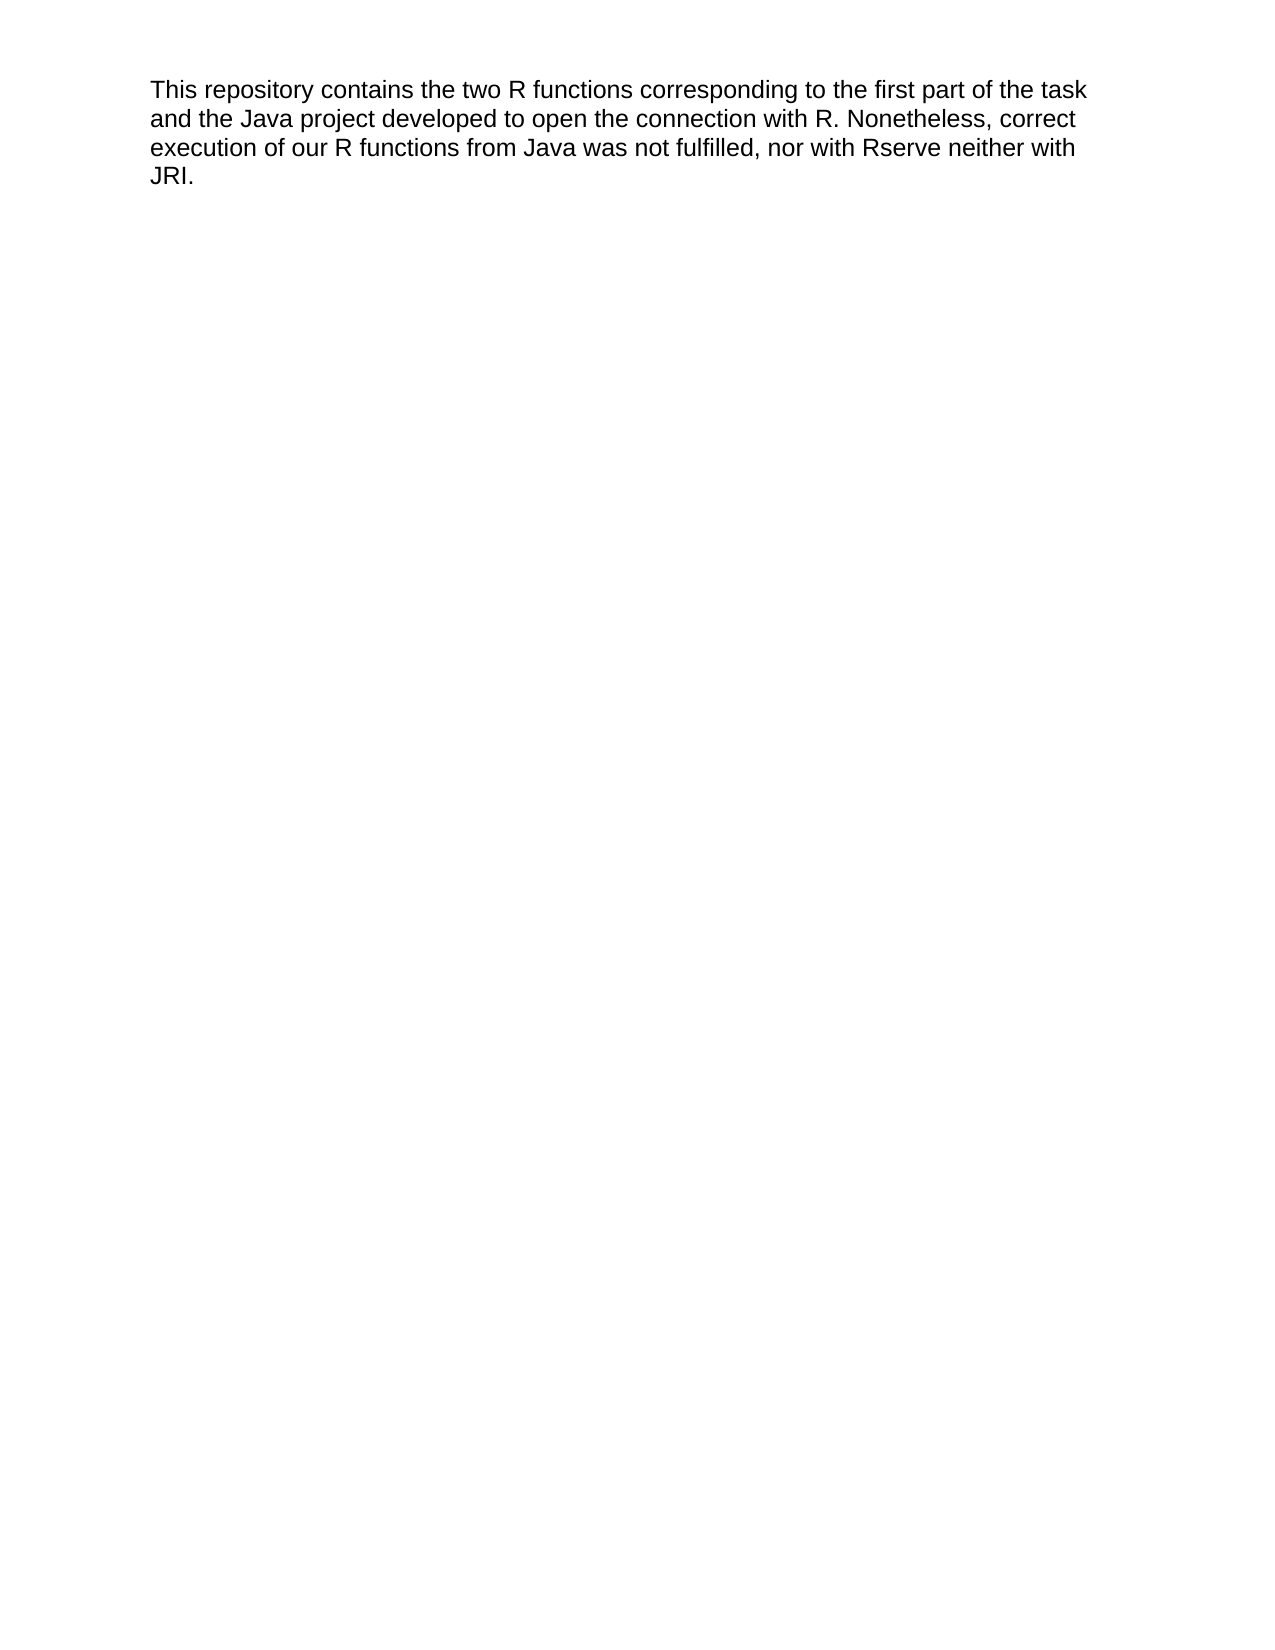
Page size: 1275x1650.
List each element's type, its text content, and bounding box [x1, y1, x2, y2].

text This repository contains the two R functions corresponding to the first part of the task and the Java project developed to open the connection with R. Nonetheless, correct execution of our R functions from Java was not fulfilled, nor with Rserve neither with JRI. [150, 75, 1125, 190]
